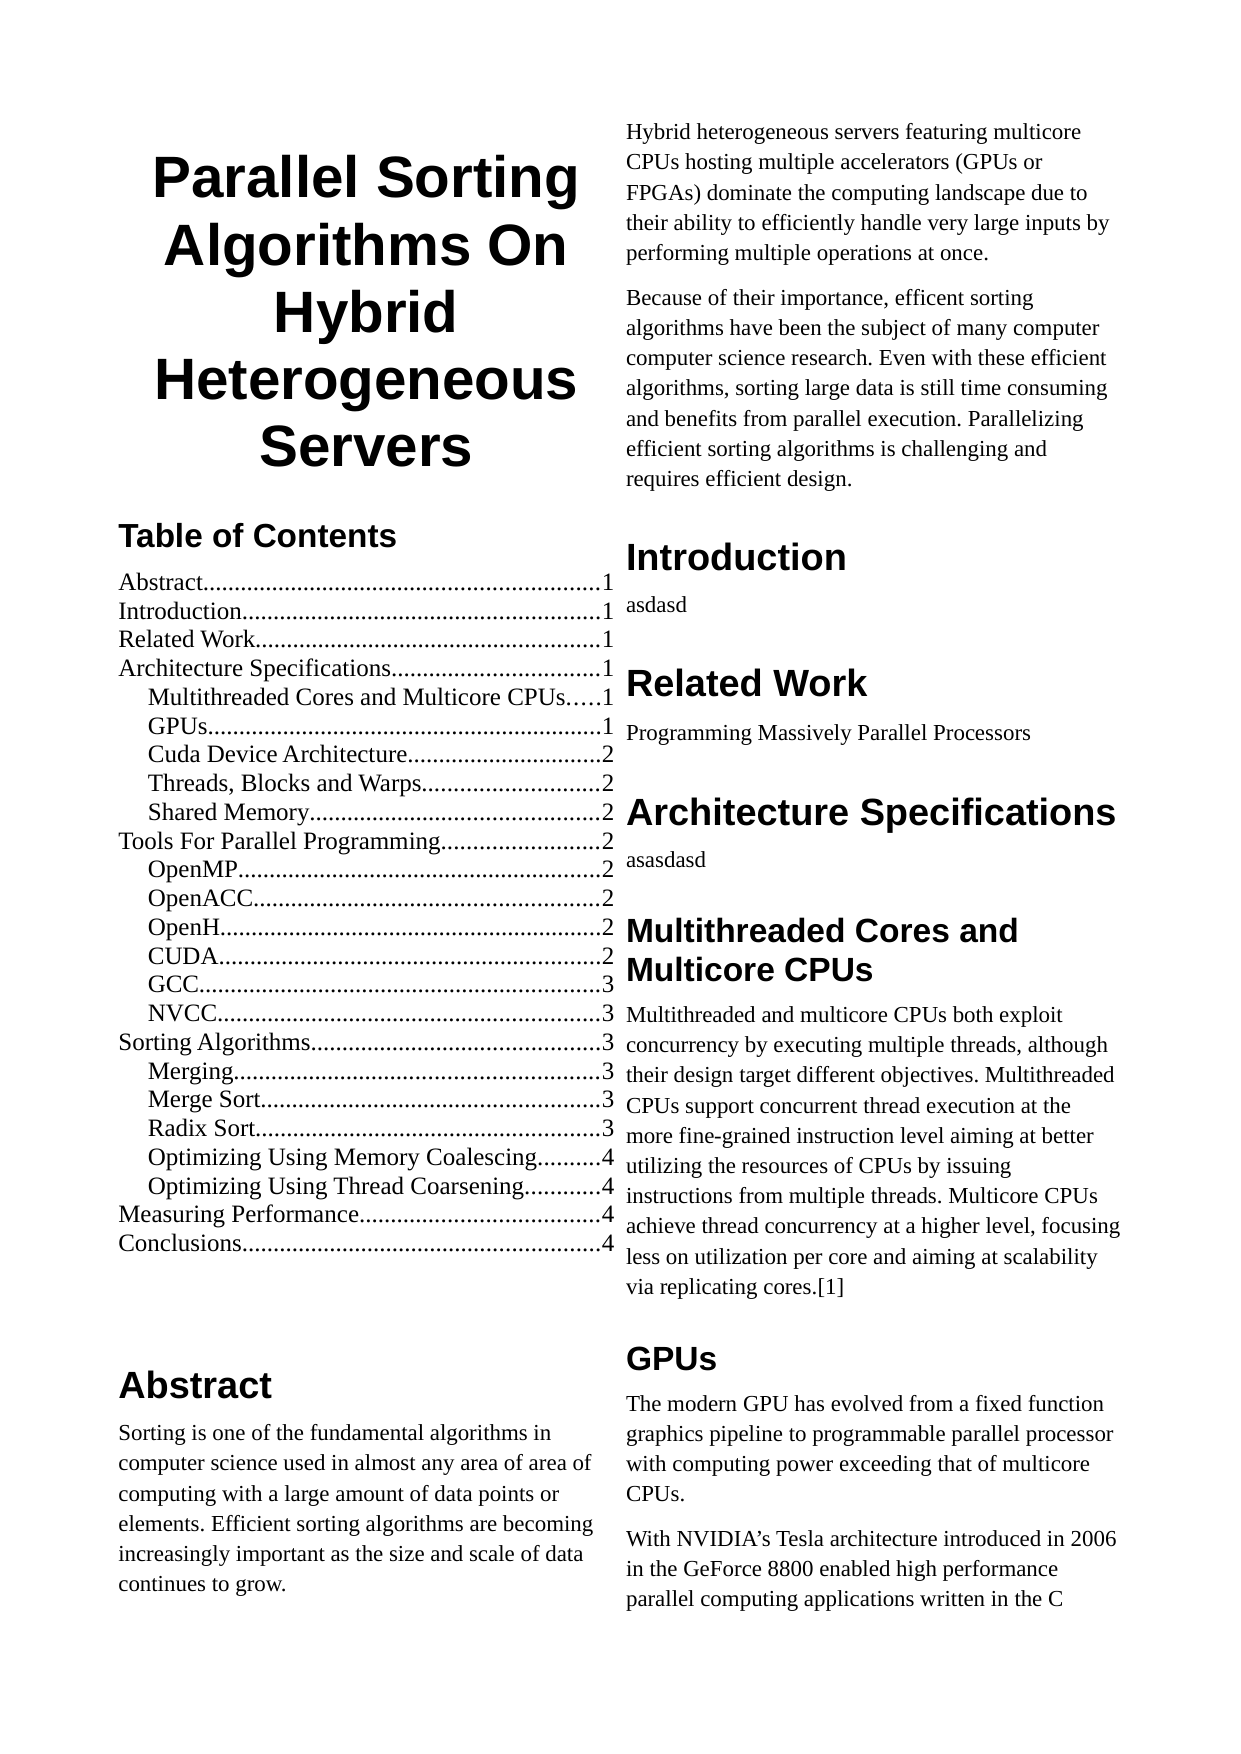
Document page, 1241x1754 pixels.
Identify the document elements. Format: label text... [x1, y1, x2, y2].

text Shared Memory 2 [148, 797, 614, 826]
subtitle Architecture Specifications [626, 789, 1122, 833]
text The modern GPU has evolved from a fixed function graphics pipeline to programmable parallel processor with computing power exceeding that of multicore CPUs. [626, 1390, 1122, 1507]
title Parallel Sorting Algorithms On Hybrid Heterogeneous Servers [118, 143, 614, 478]
text Optimizing Using Memory Coalescing 4 [148, 1142, 614, 1171]
subtitle Multithreaded Cores and Multicore CPUs [626, 911, 1122, 988]
subtitle Table of Contents [118, 516, 614, 554]
text Multithreaded and multicore CPUs both exploit concurrency by executing multiple threads, although their design target different objectives. Multithreaded CPUs support concurrent thread execution at the more fine-grained instruction level aiming at better utilizing the resources of CPUs by issuing instructions from multiple threads. Multicore CPUs achieve thread concurrency at a higher level, focusing less on utilization per core and aiming at scalability via replicating cores.[1] [626, 1001, 1122, 1299]
text GPUs 1 [148, 711, 614, 739]
text With NVIDIA’s Tesla architecture introduced in 2006 in the GeForce 8800 enabled high performance parallel computing applications written in the C [626, 1525, 1122, 1612]
text OpenMP 2 [148, 854, 614, 883]
text OpenACC 2 [148, 883, 614, 912]
subtitle Introduction [626, 535, 1122, 578]
text Related Work 1 [118, 624, 614, 653]
subtitle GPUs [626, 1338, 1122, 1377]
text Architecture Specifications 1 [118, 653, 614, 682]
text Programming Massively Parallel Processors [626, 717, 1122, 746]
text Hybrid heterogeneous servers featuring multicore CPUs hosting multiple accelerators (GPUs or FPGAs) dominate the computing landscape due to their ability to efficiently handle very large inputs by performing multiple operations at once. [626, 118, 1122, 265]
text Sorting is one of the fundamental algorithms in computer science used in almost any area of area of computing with a large amount of data points or elements. Efficient sorting algorithms are becoming increasingly important as the size and scale of data continues to grow. [118, 1419, 614, 1597]
text asdasd [626, 591, 1122, 617]
text Optimizing Using Thread Coarsening 4 [148, 1171, 614, 1199]
text Conclusions 4 [118, 1228, 614, 1257]
text Merge Sort 3 [148, 1084, 614, 1113]
text CUDA 2 [148, 941, 614, 969]
text Cuda Device Architecture 2 [148, 739, 614, 768]
text NVCC 3 [148, 998, 614, 1027]
subtitle Related Work [626, 661, 1122, 704]
text Abstract 1 [118, 567, 614, 596]
text Threads, Blocks and Warps 2 [148, 768, 614, 797]
subtitle Abstract [118, 1363, 614, 1407]
text Introduction 1 [118, 596, 614, 624]
text Tools For Parallel Programming 2 [118, 826, 614, 854]
text GCC 3 [148, 969, 614, 998]
text Because of their importance, efficent sorting algorithms have been the subject of many computer computer science research. Even with these efficient algorithms, sorting large data is still time consuming and benefits from parallel execution. Parallelizing efficient sorting algorithms is challenging and requires efficient design. [626, 284, 1122, 491]
text Sorting Algorithms 3 [118, 1027, 614, 1056]
text Merging 3 [148, 1056, 614, 1084]
text asasdasd [626, 846, 1122, 872]
text Radix Sort 3 [148, 1113, 614, 1142]
text Multithreaded Cores and Multicore CPUs 1 [148, 682, 614, 711]
text Measuring Performance 4 [118, 1199, 614, 1228]
text OpenH 2 [148, 912, 614, 941]
